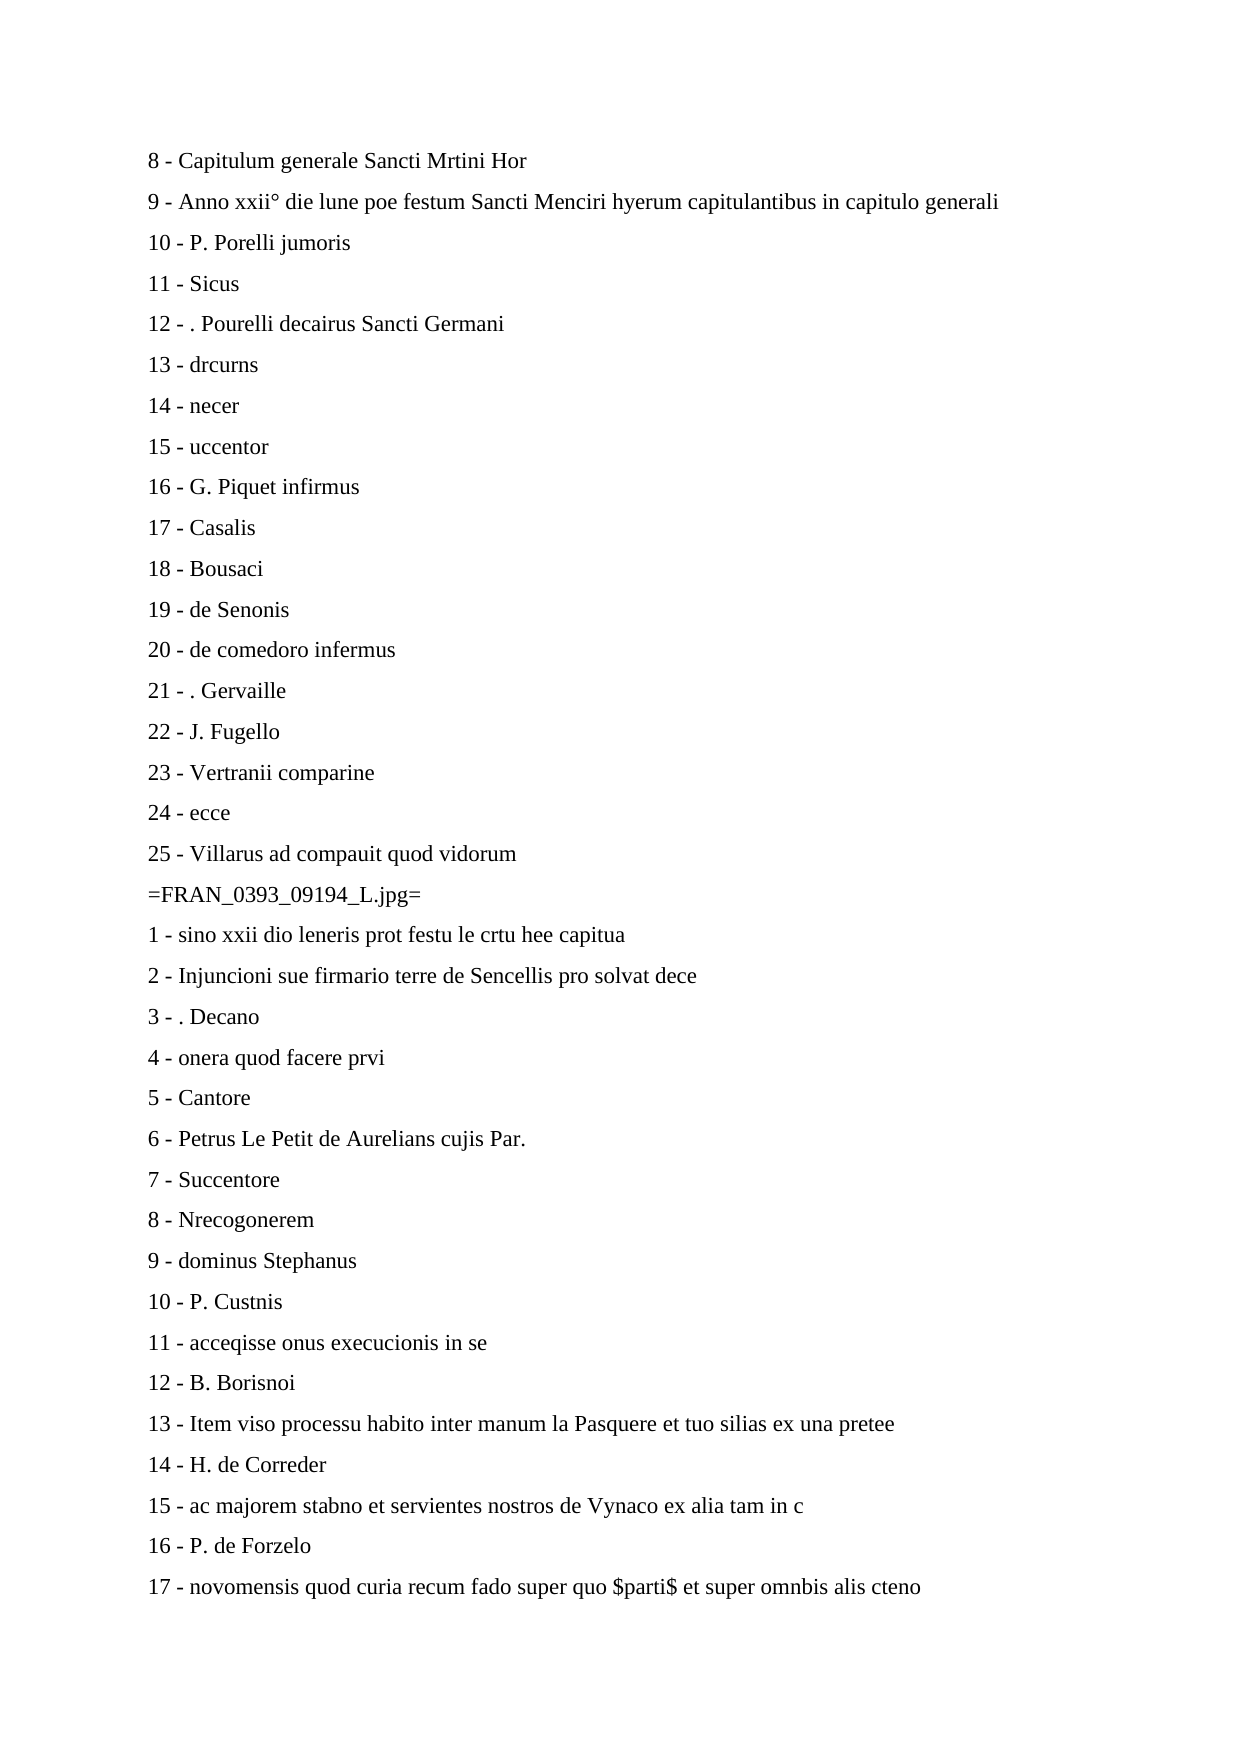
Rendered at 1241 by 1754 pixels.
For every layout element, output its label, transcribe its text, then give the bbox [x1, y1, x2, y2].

text 21 - . Gervaille [148, 677, 1093, 703]
text 4 - onera quod facere prvi [148, 1044, 1093, 1070]
text 9 - Anno xxii° die lune poe festum Sancti Menciri hyerum capitulantibus in capitulo generali [148, 188, 1093, 215]
text 8 - Capitulum generale Sancti Mrtini Hor [148, 148, 1093, 174]
text 6 - Petrus Le Petit de Aurelians cujis Par. [148, 1125, 1093, 1151]
text 12 - B. Borisnoi [148, 1369, 1093, 1396]
text 13 - Item viso processu habito inter manum la Pasquere et tuo silias ex una pretee [148, 1410, 1093, 1437]
text 20 - de comedoro infermus [148, 636, 1093, 663]
text 18 - Bousaci [148, 555, 1093, 581]
text 14 - H. de Correder [148, 1451, 1093, 1477]
text 3 - . Decano [148, 1003, 1093, 1029]
text 9 - dominus Stephanus [148, 1247, 1093, 1274]
text 19 - de Senonis [148, 596, 1093, 622]
text 11 - acceqisse onus execucionis in se [148, 1329, 1093, 1355]
text 23 - Vertranii comparine [148, 758, 1093, 785]
text =FRAN_0393_09194_L.jpg= [148, 881, 1093, 907]
text 10 - P. Porelli jumoris [148, 229, 1093, 255]
text 2 - Injuncioni sue firmario terre de Sencellis pro solvat dece [148, 962, 1093, 988]
text 22 - J. Fugello [148, 718, 1093, 744]
text 11 - Sicus [148, 270, 1093, 296]
text 10 - P. Custnis [148, 1288, 1093, 1314]
text 17 - novomensis quod curia recum fado super quo $parti$ et super omnbis alis cteno [148, 1573, 1093, 1599]
text 12 - . Pourelli decairus Sancti Germani [148, 311, 1093, 337]
text 25 - Villarus ad compauit quod vidorum [148, 840, 1093, 866]
text 17 - Casalis [148, 514, 1093, 541]
text 16 - P. de Forzelo [148, 1532, 1093, 1559]
text 5 - Cantore [148, 1084, 1093, 1111]
text 15 - ac majorem stabno et servientes nostros de Vynaco ex alia tam in c [148, 1492, 1093, 1518]
text 13 - drcurns [148, 351, 1093, 378]
text 24 - ecce [148, 799, 1093, 826]
text 8 - Nrecogonerem [148, 1207, 1093, 1233]
text 15 - uccentor [148, 433, 1093, 459]
text 1 - sino xxii dio leneris prot festu le crtu hee capitua [148, 921, 1093, 948]
text 16 - G. Piquet infirmus [148, 473, 1093, 500]
text 14 - necer [148, 392, 1093, 418]
text 7 - Succentore [148, 1166, 1093, 1192]
